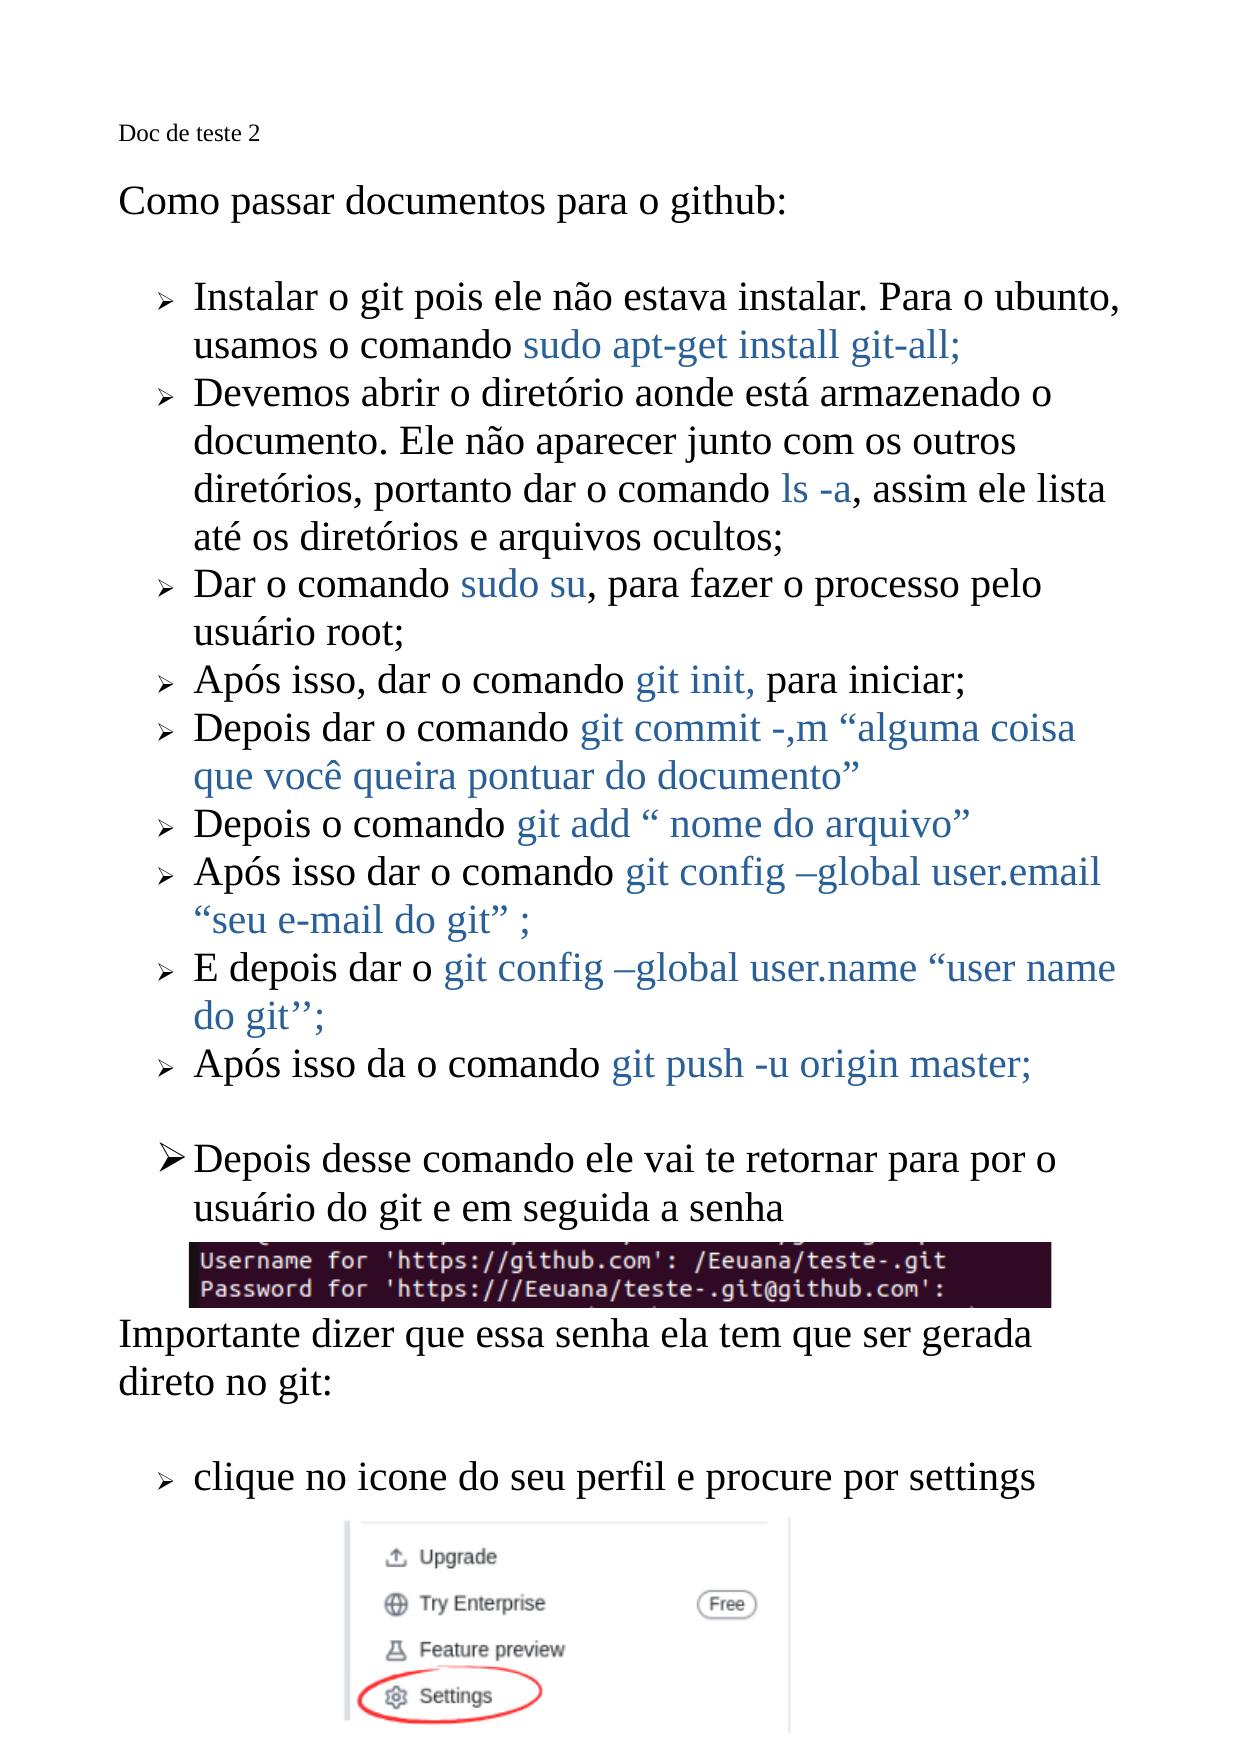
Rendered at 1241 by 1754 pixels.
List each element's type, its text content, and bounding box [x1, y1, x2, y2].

list Devemos abrir o diretório aonde está armazenado o documento. Ele não aparecer junto com os outros diretórios, portanto dar o comando ls -a, assim ele lista até os diretórios e arquivos ocultos; [156, 367, 1122, 559]
list Após isso dar o comando git config –global user.email “seu e-mail do git” ; [156, 846, 1122, 942]
text Importante dizer que essa senha ela tem que ser gerada direto no git: [118, 1230, 1122, 1404]
list Depois o comando git add “ nome do arquivo” [156, 798, 1122, 846]
list Instalar o git pois ele não estava instalar. Para o ubunto, usamos o comando sudo apt-get install git-all; [156, 271, 1122, 367]
list Dar o comando sudo su, para fazer o processo pelo usuário root; [156, 559, 1122, 655]
text Doc de teste 2 [118, 118, 1122, 147]
text Como passar documentos para o github: [118, 176, 1122, 223]
list Depois desse comando ele vai te retornar para por o usuário do git e em seguida a senha [156, 1134, 1122, 1230]
list E depois dar o git config –global user.name “user name do git’’; [156, 942, 1122, 1038]
list Após isso, dar o comando git init, para iniciar; [156, 655, 1122, 703]
picture [334, 1517, 791, 1733]
list clique no icone do seu perfil e procure por settings [156, 1452, 1122, 1500]
picture [188, 1242, 1052, 1308]
list Após isso da o comando git push -u origin master; [156, 1038, 1122, 1086]
list Depois dar o comando git commit -,m “alguma coisa que você queira pontuar do documento” [156, 703, 1122, 798]
